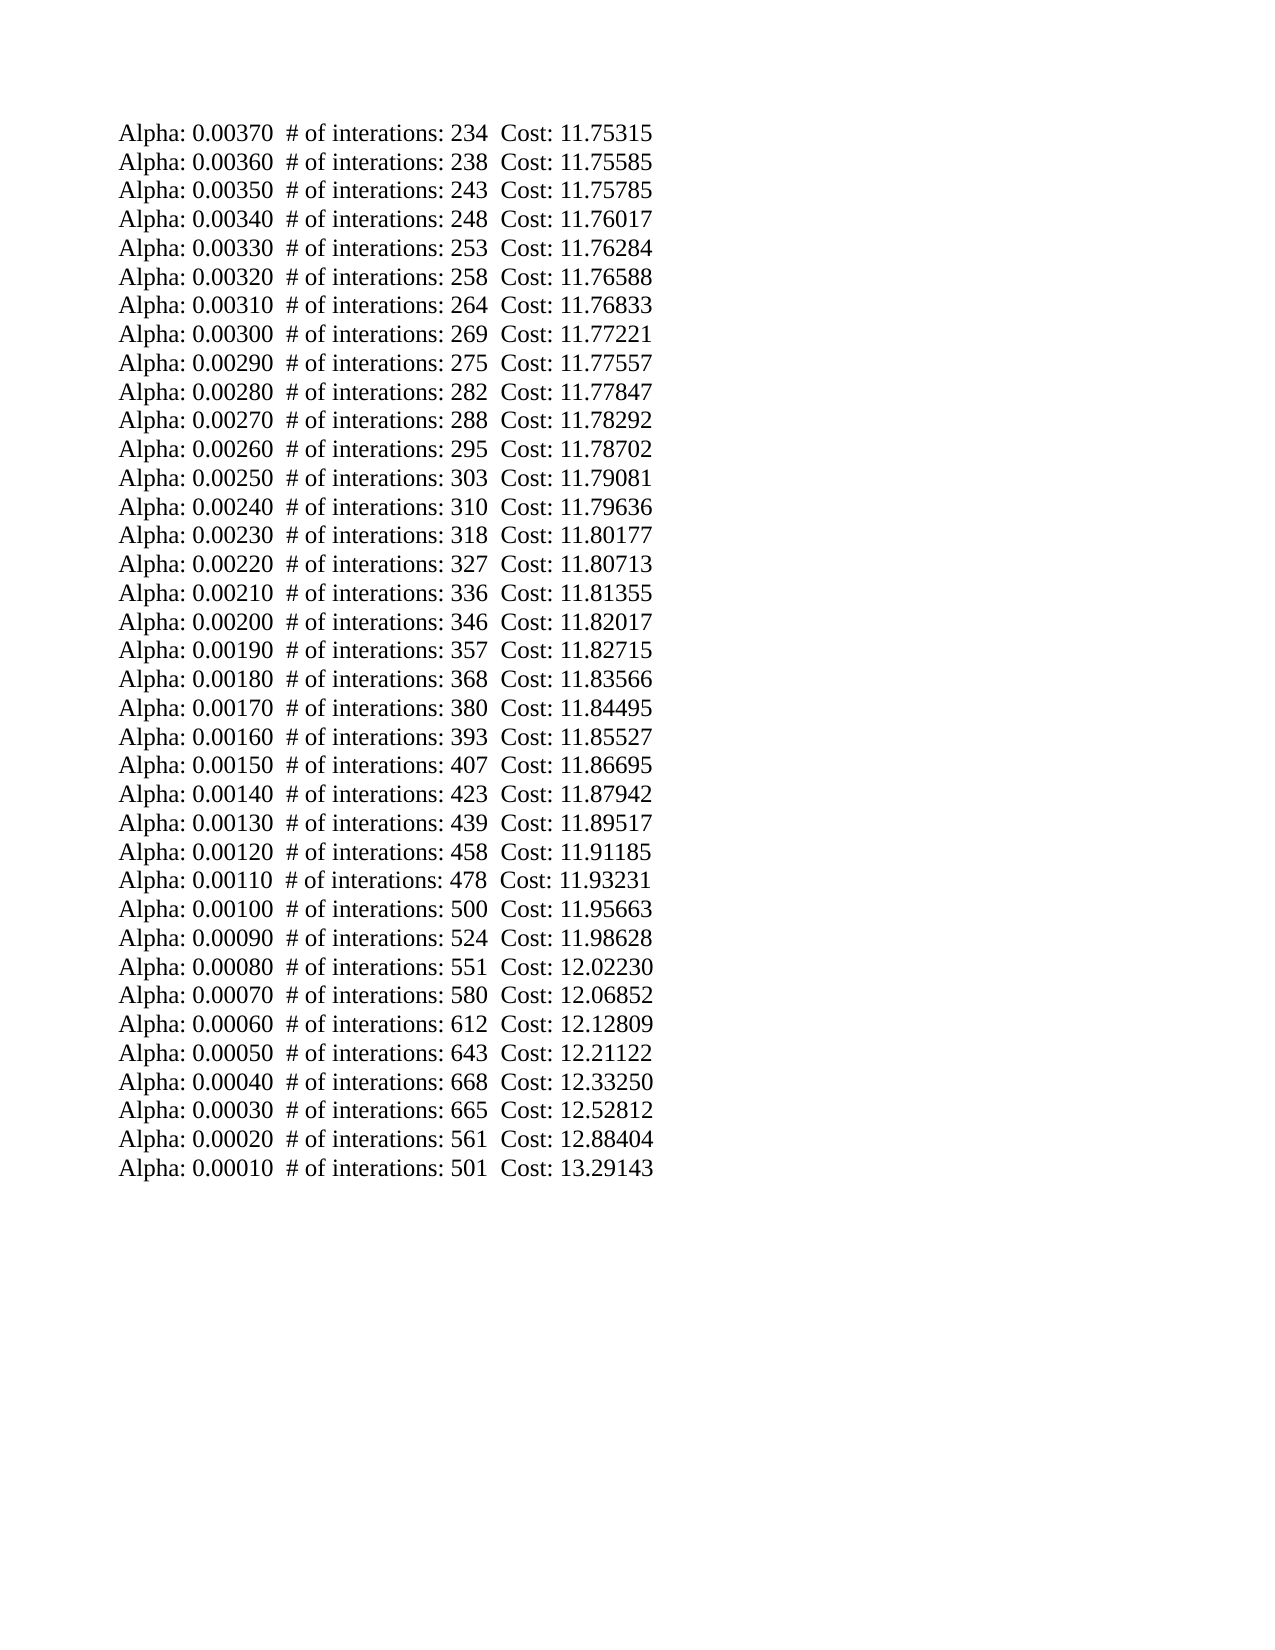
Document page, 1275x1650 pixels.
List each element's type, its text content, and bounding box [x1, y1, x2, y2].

text Alpha: 0.00090 # of interations: 524 Cost: 11.98628 [118, 923, 1157, 952]
text Alpha: 0.00130 # of interations: 439 Cost: 11.89517 [118, 808, 1157, 837]
text Alpha: 0.00170 # of interations: 380 Cost: 11.84495 [118, 693, 1157, 722]
text Alpha: 0.00150 # of interations: 407 Cost: 11.86695 [118, 751, 1157, 779]
text Alpha: 0.00250 # of interations: 303 Cost: 11.79081 [118, 463, 1157, 492]
text Alpha: 0.00230 # of interations: 318 Cost: 11.80177 [118, 521, 1157, 549]
text Alpha: 0.00290 # of interations: 275 Cost: 11.77557 [118, 348, 1157, 377]
text Alpha: 0.00100 # of interations: 500 Cost: 11.95663 [118, 894, 1157, 923]
text Alpha: 0.00060 # of interations: 612 Cost: 12.12809 [118, 1009, 1157, 1038]
text Alpha: 0.00330 # of interations: 253 Cost: 11.76284 [118, 233, 1157, 262]
text Alpha: 0.00140 # of interations: 423 Cost: 11.87942 [118, 779, 1157, 808]
text Alpha: 0.00180 # of interations: 368 Cost: 11.83566 [118, 664, 1157, 693]
text Alpha: 0.00190 # of interations: 357 Cost: 11.82715 [118, 636, 1157, 664]
text Alpha: 0.00300 # of interations: 269 Cost: 11.77221 [118, 319, 1157, 348]
text Alpha: 0.00120 # of interations: 458 Cost: 11.91185 [118, 837, 1157, 866]
text Alpha: 0.00110 # of interations: 478 Cost: 11.93231 [118, 866, 1157, 894]
text Alpha: 0.00320 # of interations: 258 Cost: 11.76588 [118, 262, 1157, 291]
text Alpha: 0.00340 # of interations: 248 Cost: 11.76017 [118, 204, 1157, 233]
text Alpha: 0.00360 # of interations: 238 Cost: 11.75585 [118, 147, 1157, 176]
text Alpha: 0.00200 # of interations: 346 Cost: 11.82017 [118, 607, 1157, 636]
text Alpha: 0.00220 # of interations: 327 Cost: 11.80713 [118, 549, 1157, 578]
text Alpha: 0.00010 # of interations: 501 Cost: 13.29143 [118, 1153, 1157, 1182]
text Alpha: 0.00160 # of interations: 393 Cost: 11.85527 [118, 722, 1157, 751]
text Alpha: 0.00350 # of interations: 243 Cost: 11.75785 [118, 176, 1157, 204]
text Alpha: 0.00050 # of interations: 643 Cost: 12.21122 [118, 1038, 1157, 1067]
text Alpha: 0.00270 # of interations: 288 Cost: 11.78292 [118, 406, 1157, 434]
text Alpha: 0.00080 # of interations: 551 Cost: 12.02230 [118, 952, 1157, 981]
text Alpha: 0.00070 # of interations: 580 Cost: 12.06852 [118, 981, 1157, 1009]
text Alpha: 0.00030 # of interations: 665 Cost: 12.52812 [118, 1096, 1157, 1124]
text Alpha: 0.00310 # of interations: 264 Cost: 11.76833 [118, 291, 1157, 319]
text Alpha: 0.00260 # of interations: 295 Cost: 11.78702 [118, 434, 1157, 463]
text Alpha: 0.00020 # of interations: 561 Cost: 12.88404 [118, 1124, 1157, 1153]
text Alpha: 0.00210 # of interations: 336 Cost: 11.81355 [118, 578, 1157, 607]
text Alpha: 0.00280 # of interations: 282 Cost: 11.77847 [118, 377, 1157, 406]
text Alpha: 0.00370 # of interations: 234 Cost: 11.75315 [118, 118, 1157, 147]
text Alpha: 0.00240 # of interations: 310 Cost: 11.79636 [118, 492, 1157, 521]
text Alpha: 0.00040 # of interations: 668 Cost: 12.33250 [118, 1067, 1157, 1096]
